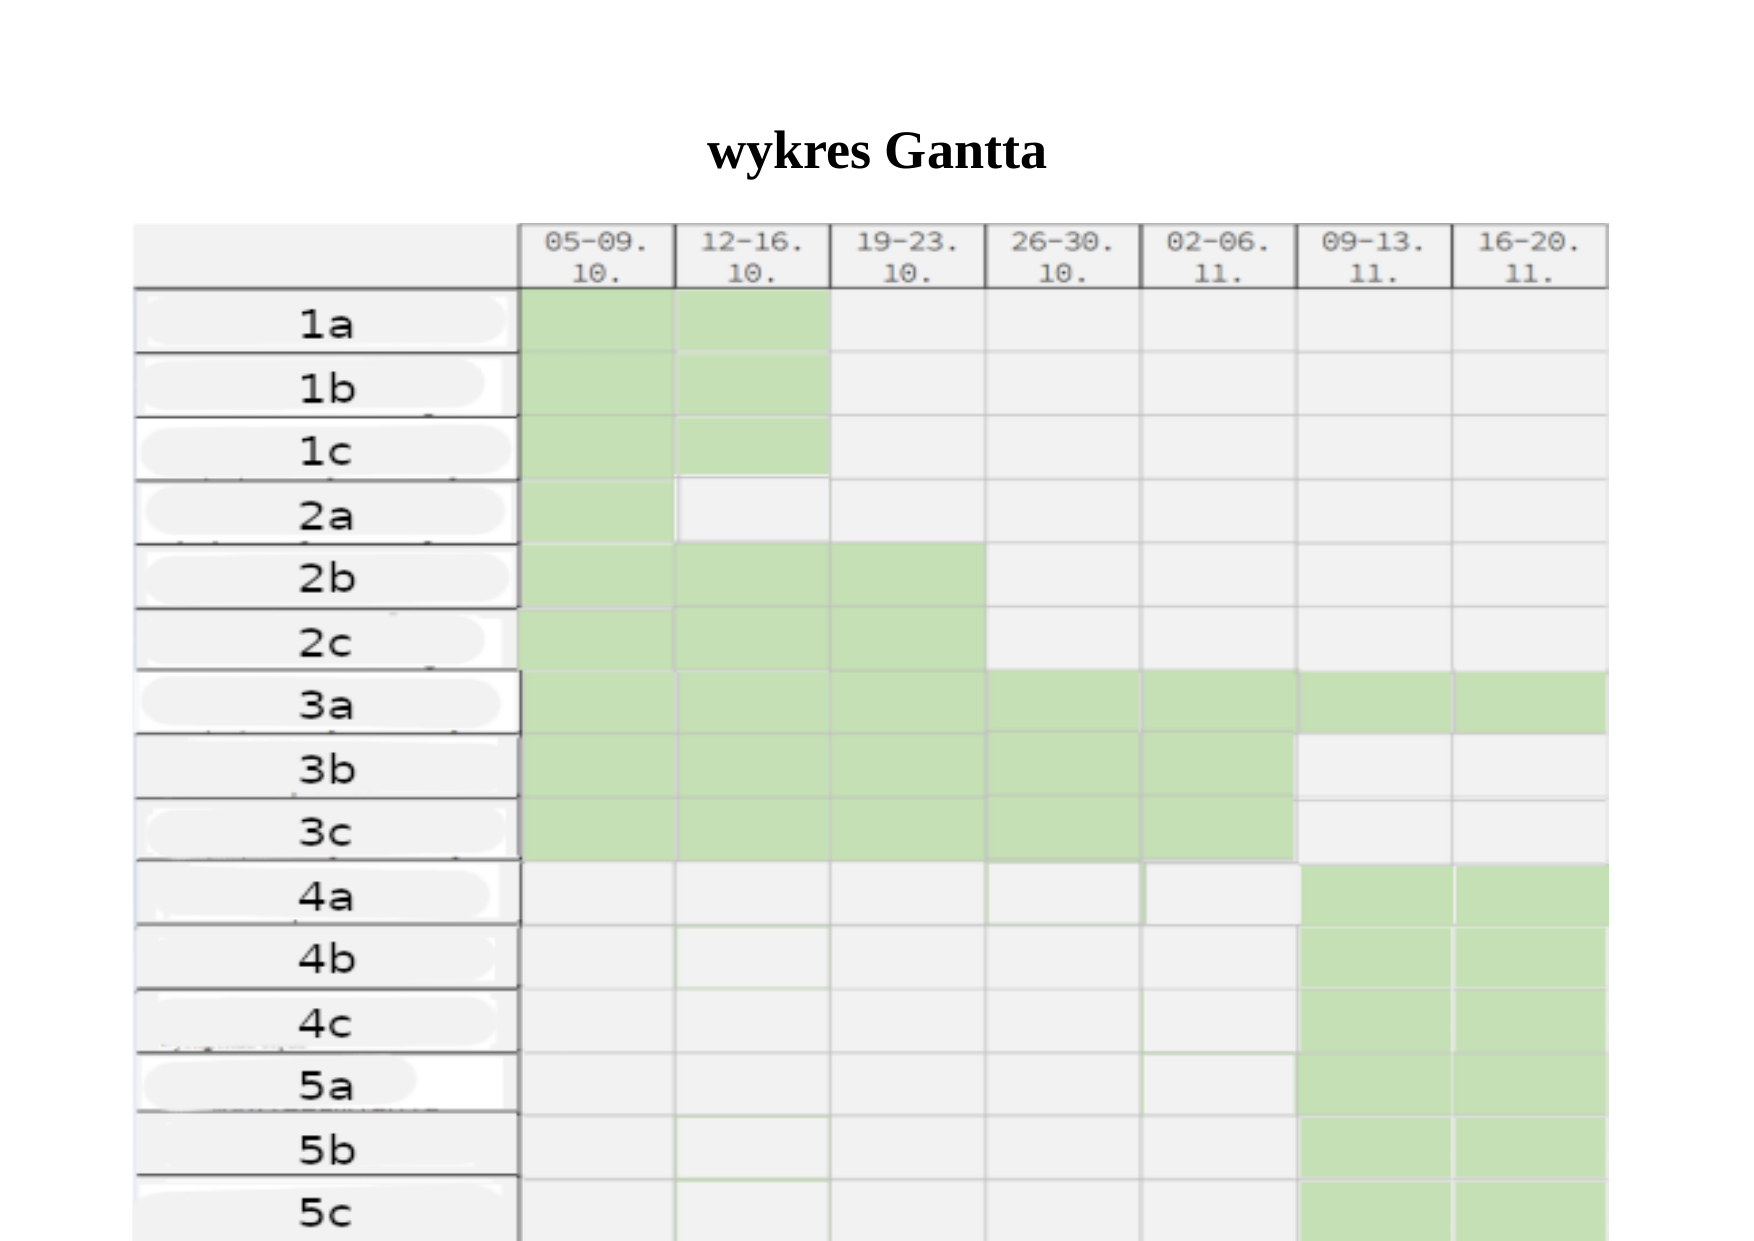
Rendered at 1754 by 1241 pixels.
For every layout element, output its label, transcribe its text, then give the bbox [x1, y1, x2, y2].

text wykres Gantta [118, 118, 1636, 180]
picture [132, 223, 1609, 1241]
